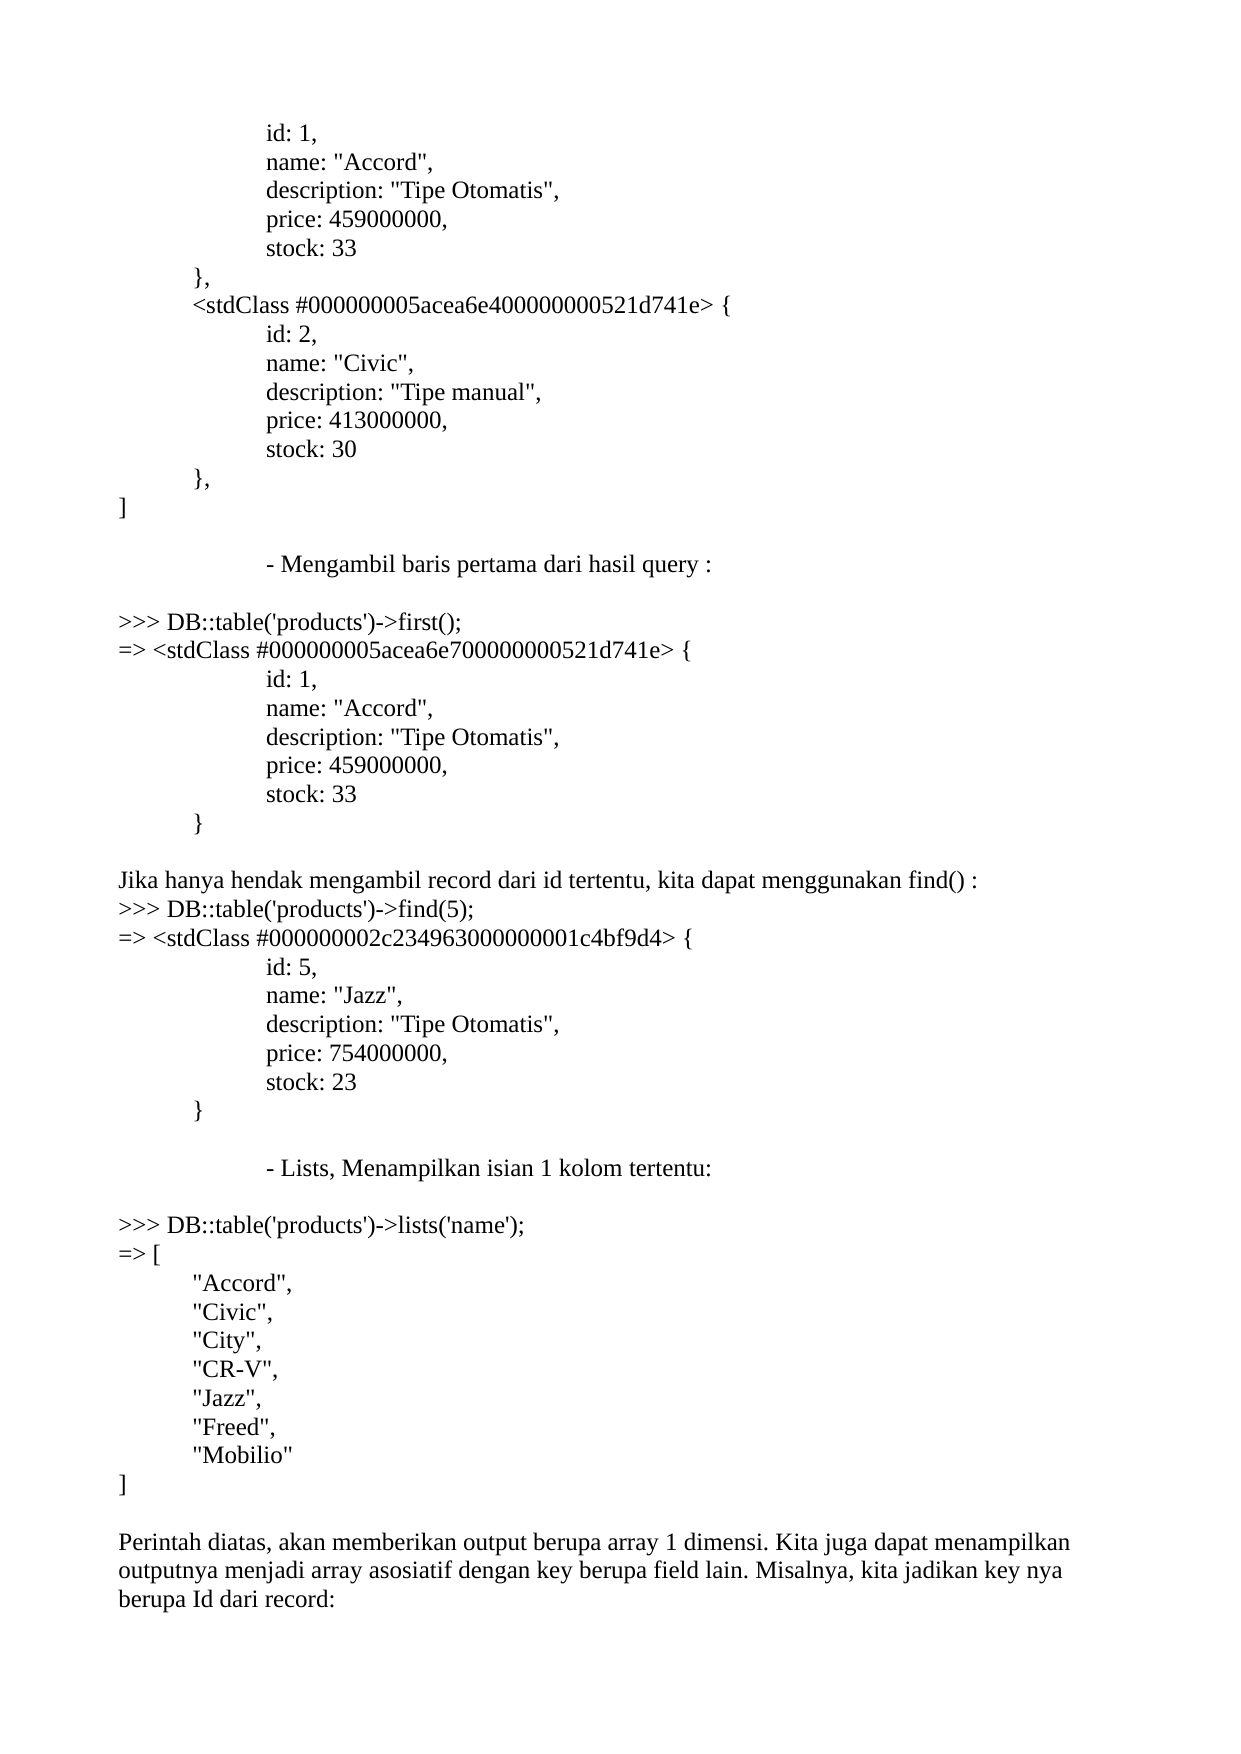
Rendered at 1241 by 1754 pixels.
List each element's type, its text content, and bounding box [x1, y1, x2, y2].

text } [118, 808, 1122, 837]
text price: 754000000, [118, 1038, 1122, 1067]
text name: "Accord", [118, 693, 1122, 722]
text price: 413000000, [118, 406, 1122, 434]
text - Lists, Menampilkan isian 1 kolom tertentu: [118, 1153, 1122, 1182]
text stock: 30 [118, 434, 1122, 463]
text name: "Jazz", [118, 981, 1122, 1009]
text description: "Tipe manual", [118, 377, 1122, 406]
text name: "Civic", [118, 348, 1122, 377]
text description: "Tipe Otomatis", [118, 722, 1122, 751]
text id: 1, [118, 118, 1122, 147]
text stock: 23 [118, 1067, 1122, 1096]
text price: 459000000, [118, 204, 1122, 233]
text >>> DB::table('products')->find(5); [118, 894, 1122, 923]
text <stdClass #000000005acea6e400000000521d741e> { [118, 291, 1122, 319]
text >>> DB::table('products')->first(); [118, 607, 1122, 636]
text } [118, 1096, 1122, 1124]
text description: "Tipe Otomatis", [118, 176, 1122, 204]
text => [ [118, 1239, 1122, 1268]
text "Jazz", [118, 1383, 1122, 1412]
text "Mobilio" [118, 1441, 1122, 1469]
text id: 2, [118, 319, 1122, 348]
text => <stdClass #000000002c234963000000001c4bf9d4> { [118, 923, 1122, 952]
text ] [118, 1469, 1122, 1498]
text name: "Accord", [118, 147, 1122, 176]
text id: 5, [118, 952, 1122, 981]
text "Accord", [118, 1268, 1122, 1297]
text ] [118, 492, 1122, 521]
text "Freed", [118, 1412, 1122, 1441]
text "City", [118, 1326, 1122, 1354]
text }, [118, 463, 1122, 492]
text Perintah diatas, akan memberikan output berupa array 1 dimensi. Kita juga dapat menampilkan [118, 1527, 1122, 1556]
text => <stdClass #000000005acea6e700000000521d741e> { [118, 636, 1122, 664]
text }, [118, 262, 1122, 291]
text stock: 33 [118, 779, 1122, 808]
text berupa Id dari record: [118, 1584, 1122, 1613]
text stock: 33 [118, 233, 1122, 262]
text price: 459000000, [118, 751, 1122, 779]
text outputnya menjadi array asosiatif dengan key berupa field lain. Misalnya, kita jadikan key nya [118, 1556, 1122, 1584]
text id: 1, [118, 664, 1122, 693]
text - Mengambil baris pertama dari hasil query : [118, 549, 1122, 578]
text Jika hanya hendak mengambil record dari id tertentu, kita dapat menggunakan find() : [118, 866, 1122, 894]
text description: "Tipe Otomatis", [118, 1009, 1122, 1038]
text "Civic", [118, 1297, 1122, 1326]
text "CR-V", [118, 1354, 1122, 1383]
text >>> DB::table('products')->lists('name'); [118, 1211, 1122, 1239]
